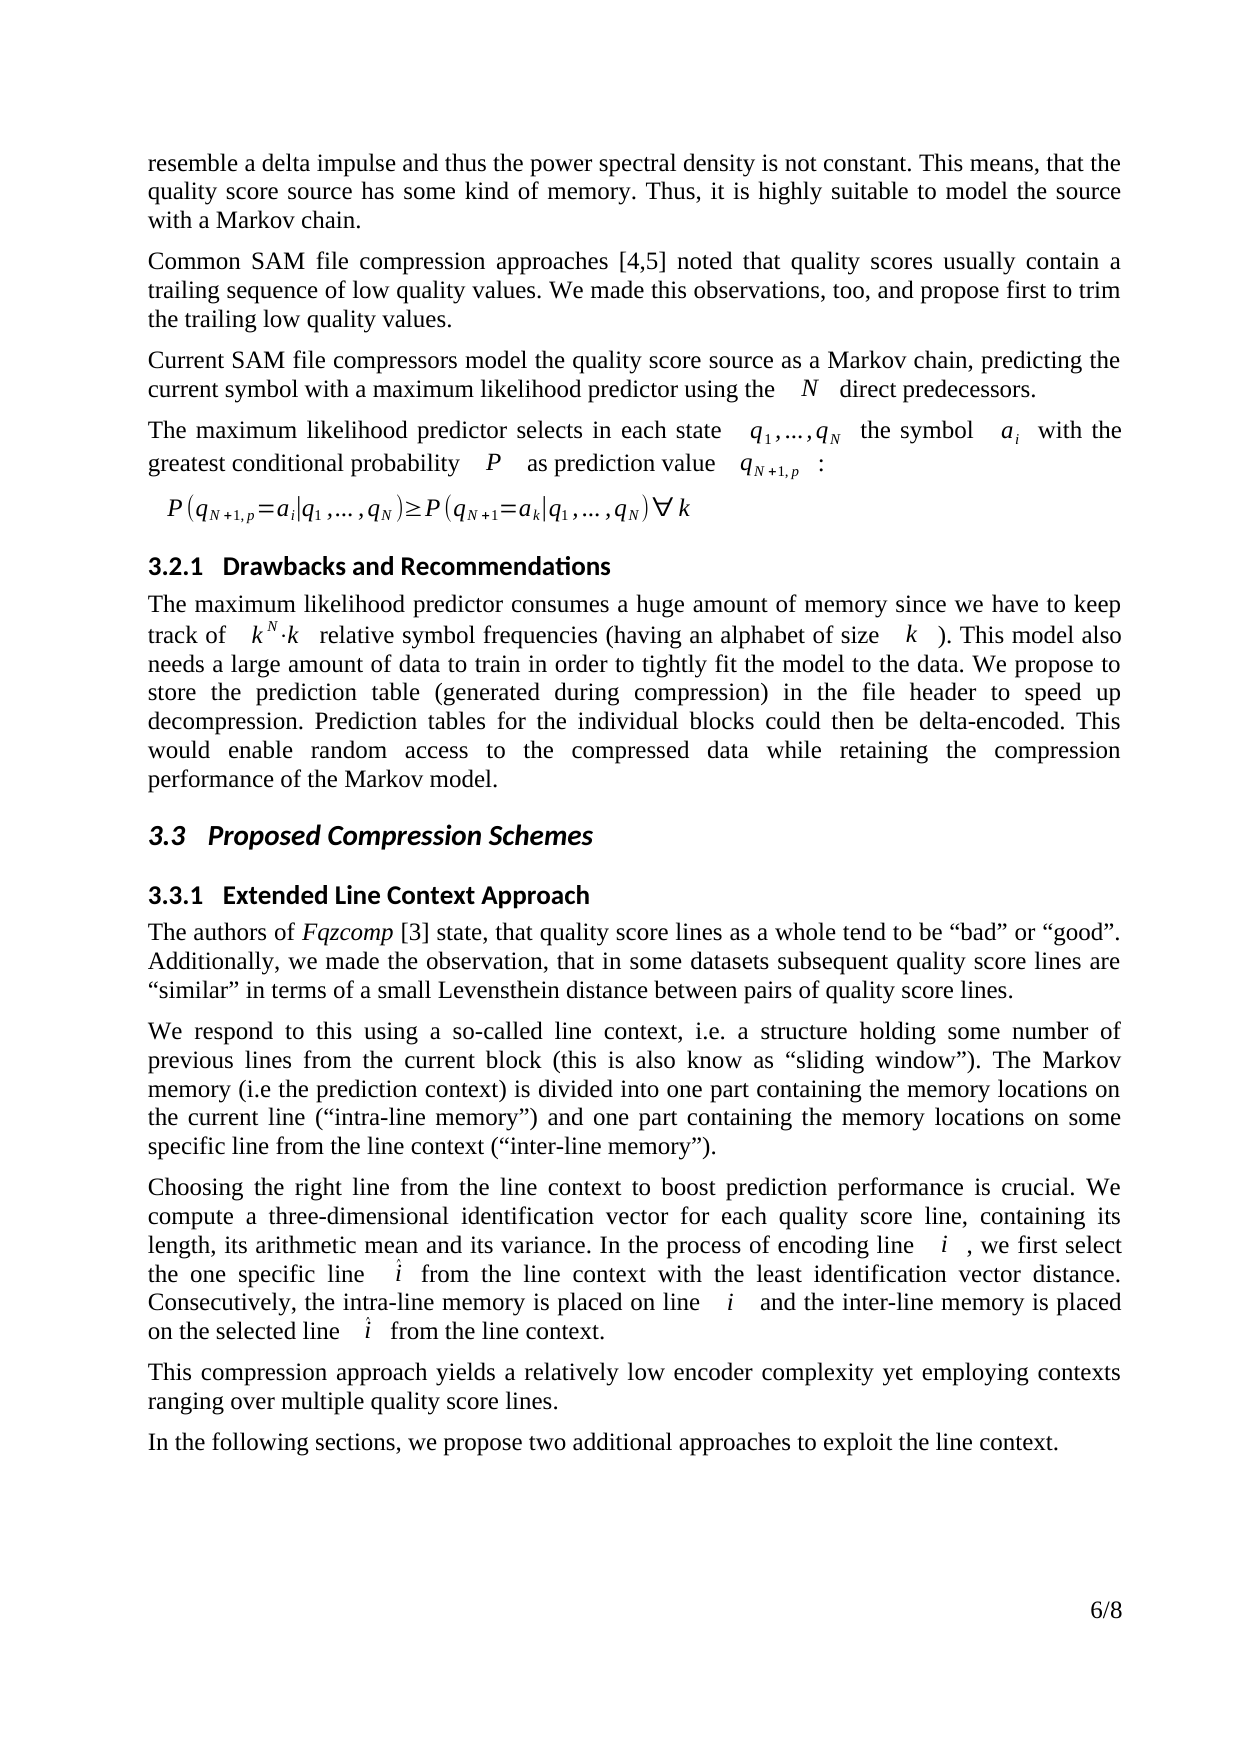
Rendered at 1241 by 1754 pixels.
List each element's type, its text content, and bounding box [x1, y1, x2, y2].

text Common SAM file compression approaches [4,5] noted that quality scores usually contain a trailing sequence of low quality values. We made this observations, too, and propose first to trim the trailing low quality values. [148, 246, 1122, 333]
text We respond to this using a so-called line context, i.e. a structure holding some number of previous lines from the current block (this is also know as “sliding window”). The Markov memory (i.e the prediction context) is divided into one part containing the memory locations on the current line (“intra-line memory”) and one part containing the memory locations on some specific line from the line context (“inter-line memory”). [148, 1016, 1122, 1160]
text In the following sections, we propose two additional approaches to exploit the line context. [148, 1427, 1122, 1456]
subtitle Drawbacks and Recommendations [148, 549, 1122, 582]
text The maximum likelihood predictor selects in each state the symbol with the greatest conditional probability as prediction value : [148, 415, 1122, 480]
text This compression approach yields a relatively low encoder complexity yet employing contexts ranging over multiple quality score lines. [148, 1357, 1122, 1415]
text Choosing the right line from the line context to boost prediction performance is crucial. We compute a three-dimensional identification vector for each quality score line, containing its length, its arithmetic mean and its variance. In the process of encoding line , we first select the one specific line from the line context with the least identification vector distance. Consecutively, the intra-line memory is placed on line and the inter-line memory is placed on the selected line from the line context. [148, 1172, 1122, 1345]
text resemble a delta impulse and thus the power spectral density is not constant. This means, that the quality score source has some kind of memory. Thus, it is highly suitable to model the source with a Markov chain. [148, 148, 1122, 234]
text Current SAM file compressors model the quality score source as a Markov chain, predicting the current symbol with a maximum likelihood predictor using the direct predecessors. [148, 345, 1122, 403]
subtitle Proposed Compression Schemes [148, 817, 1122, 853]
text The maximum likelihood predictor consumes a huge amount of memory since we have to keep track of relative symbol frequencies (having an alphabet of size ). This model also needs a large amount of data to train in order to tightly fit the model to the data. We propose to store the prediction table (generated during compression) in the file header to speed up decompression. Prediction tables for the individual blocks could then be delta-encoded. This would enable random access to the compressed data while retaining the compression performance of the Markov model. [148, 589, 1122, 792]
subtitle Extended Line Context Approach [148, 878, 1122, 911]
text The authors of Fqzcomp [3] state, that quality score lines as a whole tend to be “bad” or “good”. Additionally, we made the observation, that in some datasets subsequent quality score lines are “similar” in terms of a small Levensthein distance between pairs of quality score lines. [148, 917, 1122, 1004]
